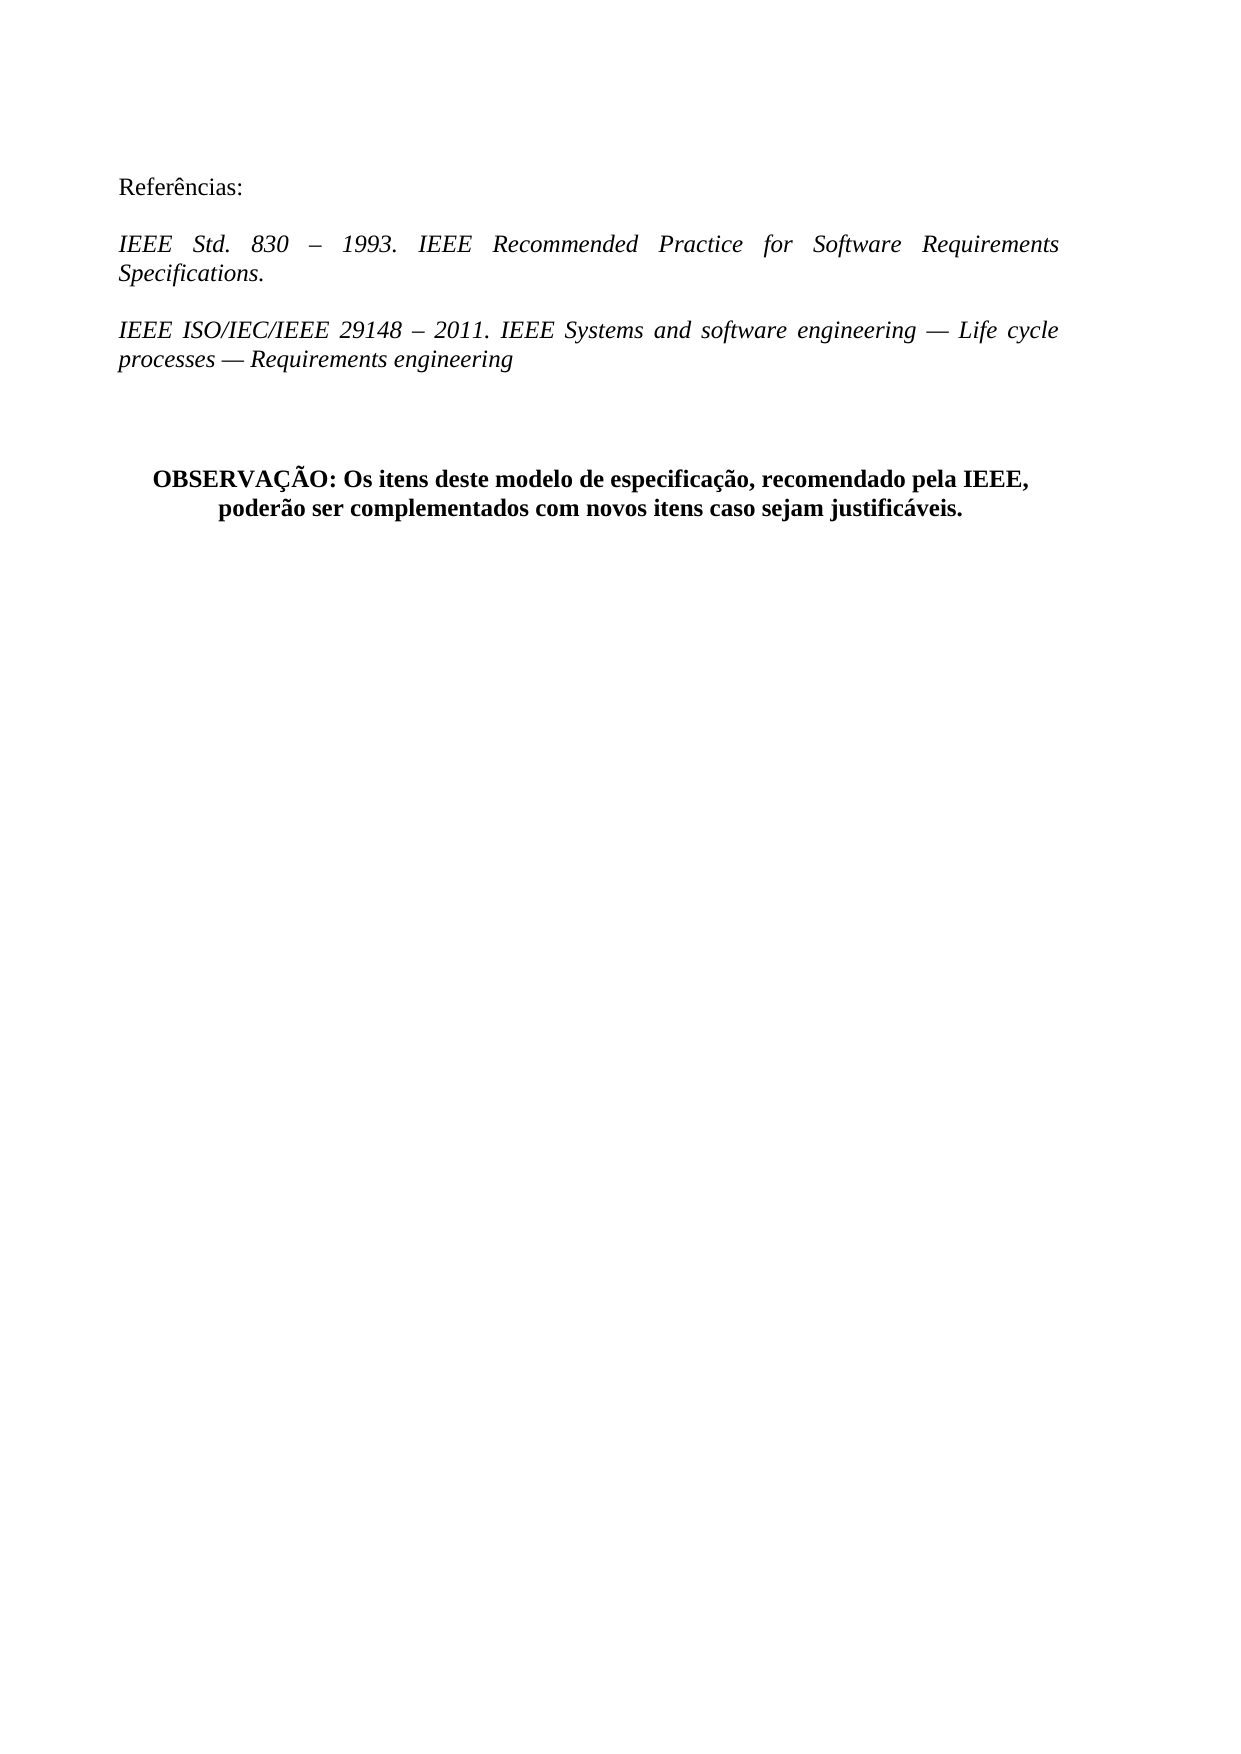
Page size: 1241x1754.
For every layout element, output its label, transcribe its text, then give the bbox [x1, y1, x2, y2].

title IEEE ISO/IEC/IEEE 29148 – 2011. IEEE Systems and software engineering — Life cycle processes — Requirements engineering [118, 315, 1063, 373]
title IEEE Std. 830 – 1993. IEEE Recommended Practice for Software Requirements Specifications. [118, 229, 1063, 287]
title Referências: [118, 172, 1063, 200]
text OBSERVAÇÃO: Os itens deste modelo de especificação, recomendado pela IEEE, poderão ser complementados com novos itens caso sejam justificáveis. [118, 464, 1063, 522]
